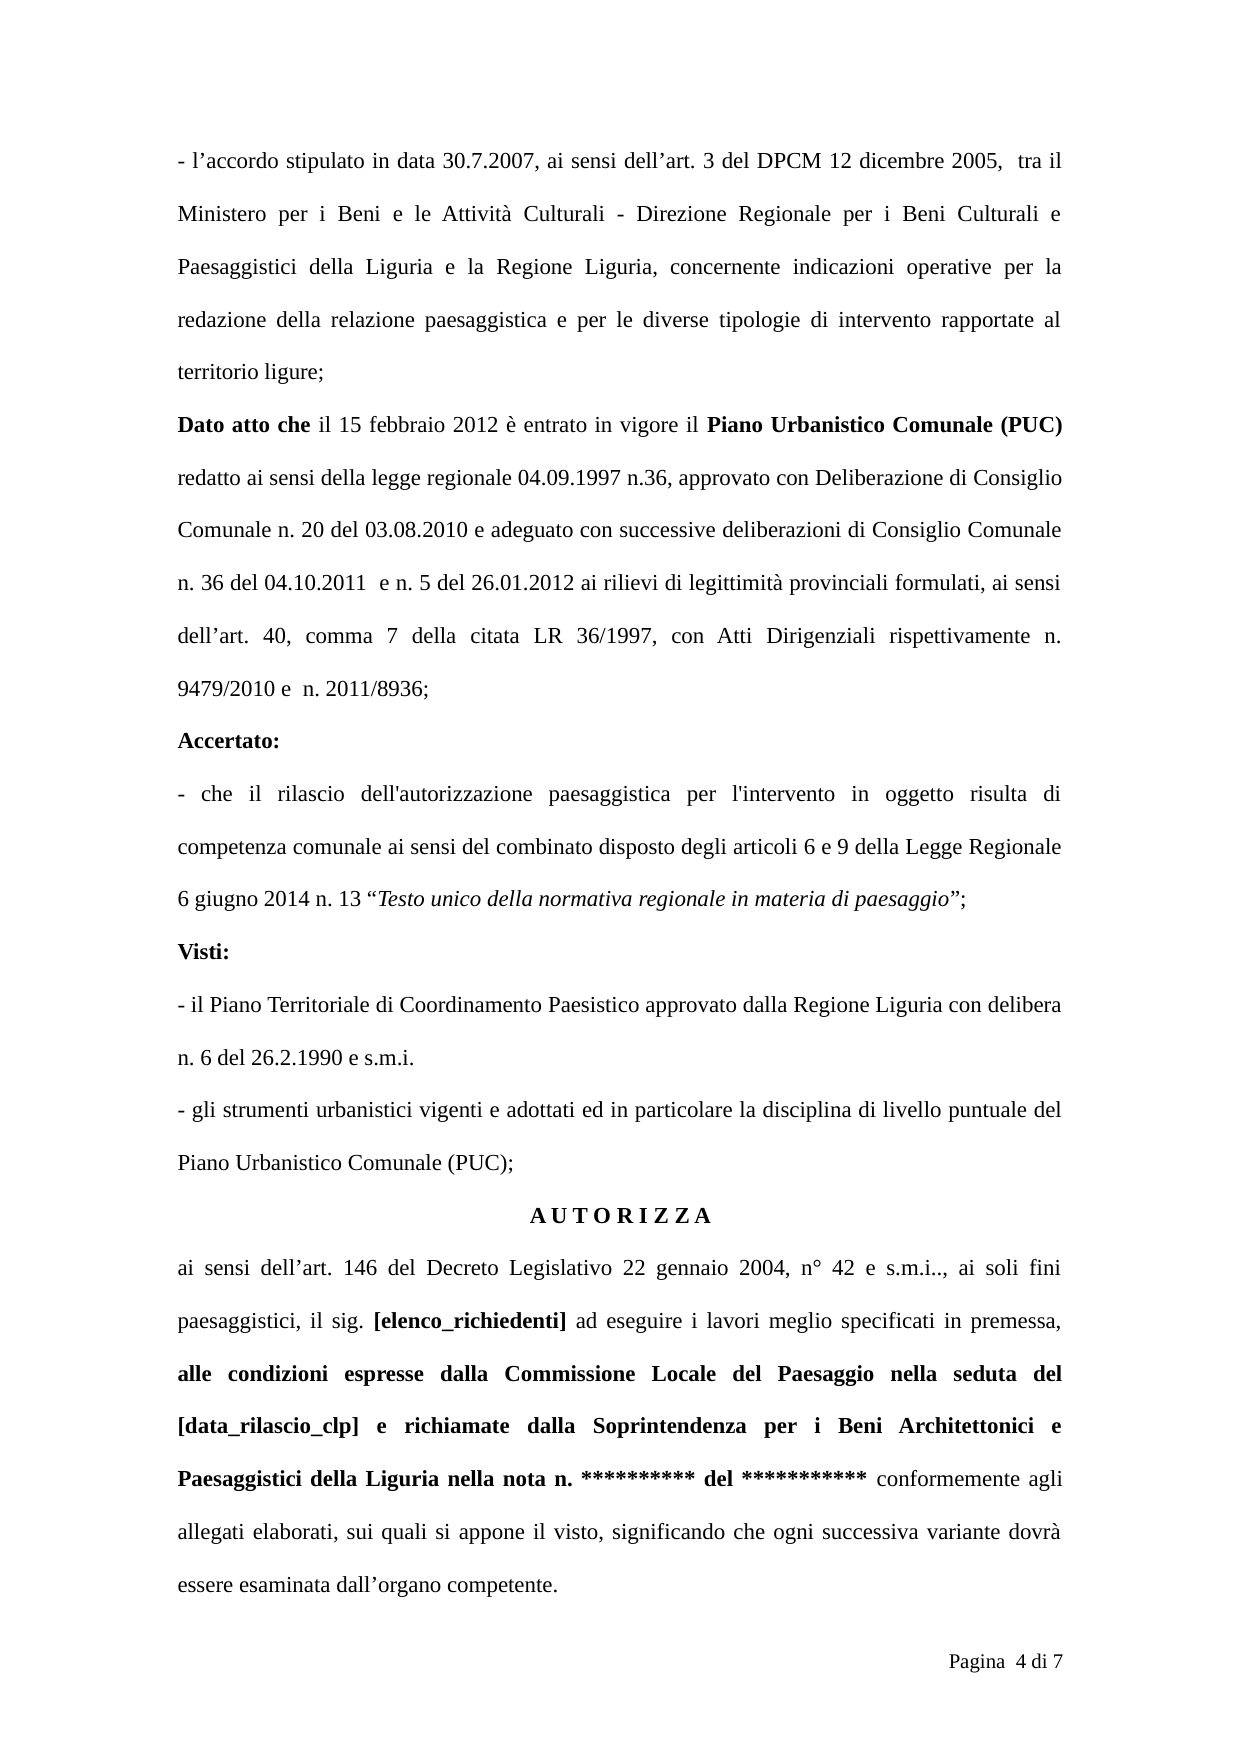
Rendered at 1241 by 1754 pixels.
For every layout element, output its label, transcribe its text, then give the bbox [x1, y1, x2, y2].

text - che il rilascio dell'autorizzazione paesaggistica per l'intervento in oggetto risulta di competenza comunale ai sensi del combinato disposto degli articoli 6 e 9 della Legge Regionale 6 giugno 2014 n. 13 “Testo unico della normativa regionale in materia di paesaggio”; [177, 780, 1063, 912]
text A U T O R I Z Z A [177, 1202, 1063, 1228]
text Visti: [177, 938, 1063, 964]
text - il Piano Territoriale di Coordinamento Paesistico approvato dalla Regione Liguria con delibera n. 6 del 26.2.1990 e s.m.i. [177, 991, 1063, 1070]
text Dato atto che il 15 febbraio 2012 è entrato in vigore il Piano Urbanistico Comunale (PUC) redatto ai sensi della legge regionale 04.09.1997 n.36, approvato con Deliberazione di Consiglio Comunale n. 20 del 03.08.2010 e adeguato con successive deliberazioni di Consiglio Comunale n. 36 del 04.10.2011 e n. 5 del 26.01.2012 ai rilievi di legittimità provinciali formulati, ai sensi dell’art. 40, comma 7 della citata LR 36/1997, con Atti Dirigenziali rispettivamente n. 9479/2010 e n. 2011/8936; [177, 411, 1063, 701]
text Accertato: [177, 727, 1063, 754]
text - gli strumenti urbanistici vigenti e adottati ed in particolare la disciplina di livello puntuale del Piano Urbanistico Comunale (PUC); [177, 1096, 1063, 1175]
text - l’accordo stipulato in data 30.7.2007, ai sensi dell’art. 3 del DPCM 12 dicembre 2005, tra il Ministero per i Beni e le Attività Culturali - Direzione Regionale per i Beni Culturali e Paesaggistici della Liguria e la Regione Liguria, concernente indicazioni operative per la redazione della relazione paesaggistica e per le diverse tipologie di intervento rapportate al territorio ligure; [177, 148, 1063, 385]
text ai sensi dell’art. 146 del Decreto Legislativo 22 gennaio 2004, n° 42 e s.m.i.., ai soli fini paesaggistici, il sig. [elenco_richiedenti] ad eseguire i lavori meglio specificati in premessa, alle condizioni espresse dalla Commissione Locale del Paesaggio nella seduta del [data_rilascio_clp] e richiamate dalla Soprintendenza per i Beni Architettonici e Paesaggistici della Liguria nella nota n. ********** del *********** conformemente agli allegati elaborati, sui quali si appone il visto, significando che ogni successiva variante dovrà essere esaminata dall’organo competente. [177, 1254, 1063, 1597]
